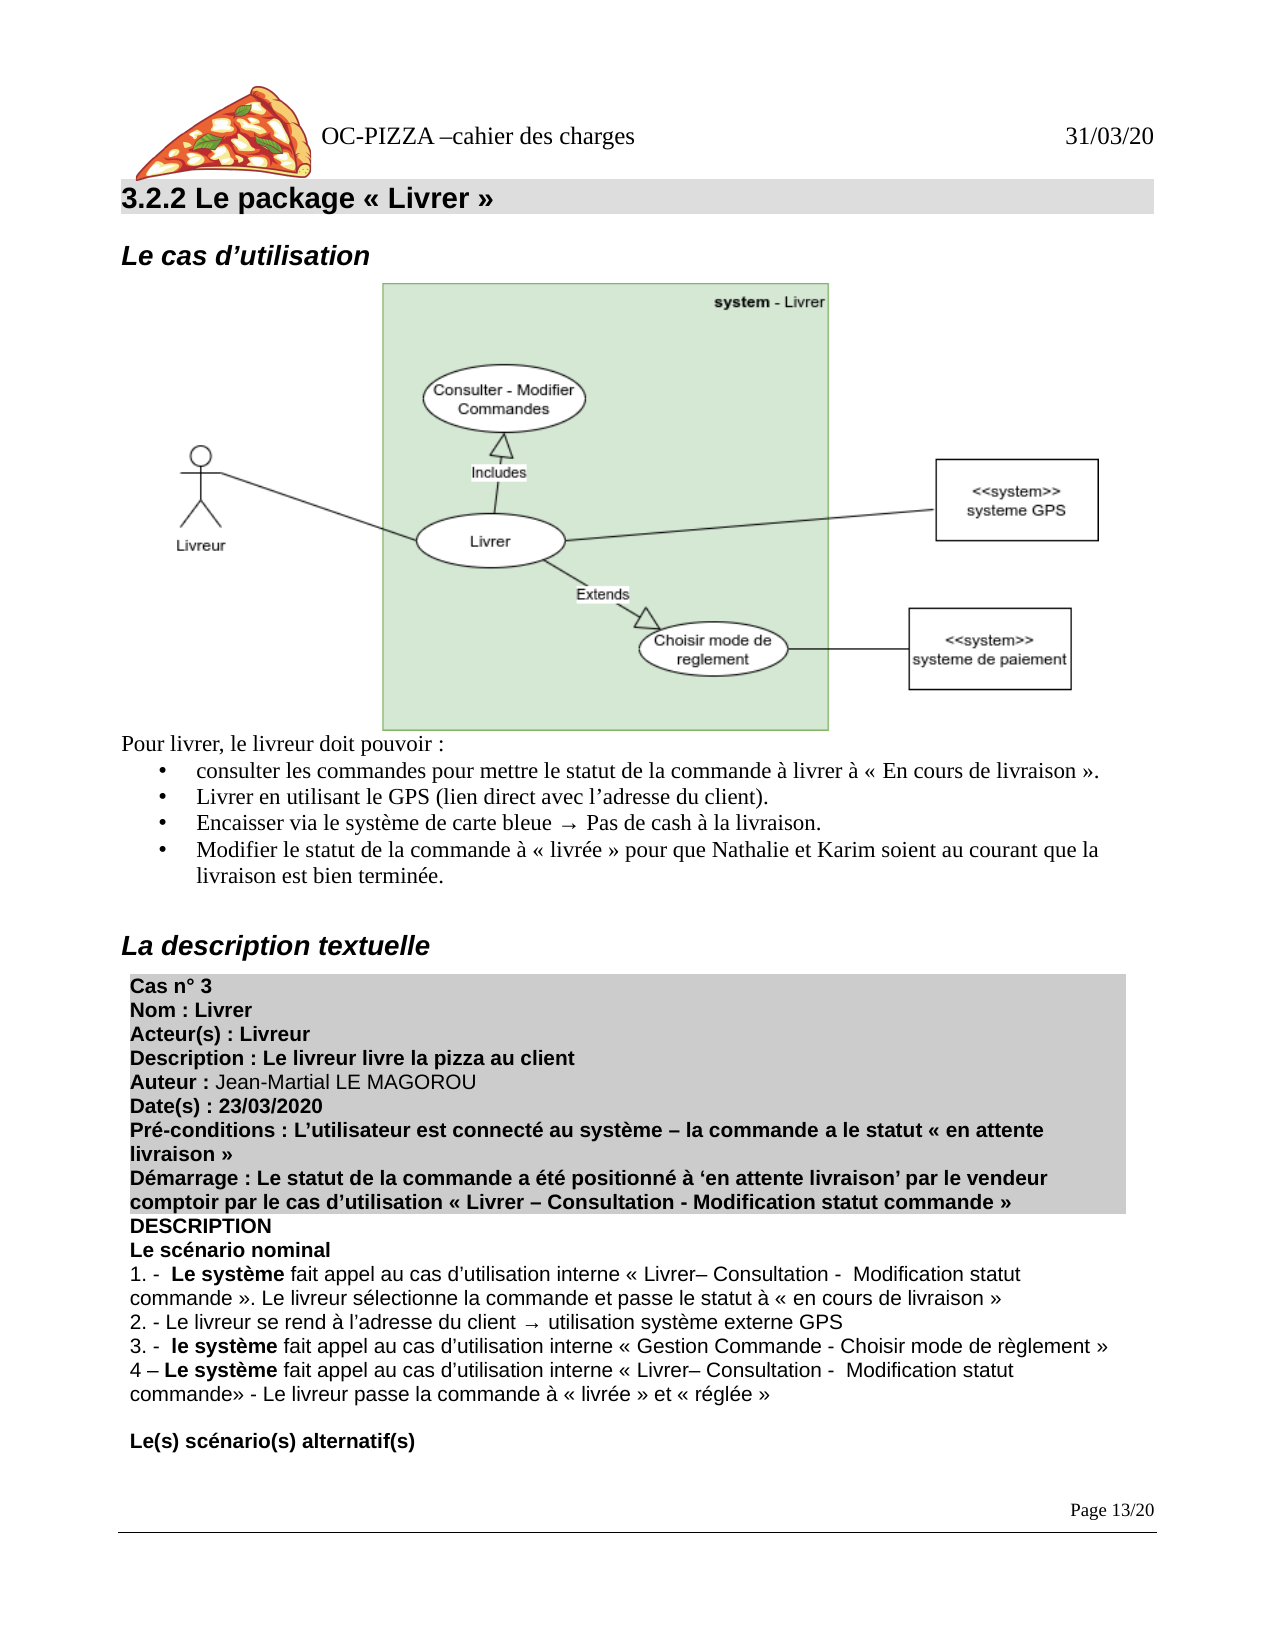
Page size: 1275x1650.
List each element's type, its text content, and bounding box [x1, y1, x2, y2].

subtitle Le package « Livrer » [121, 179, 1154, 214]
subtitle La description textuelle [121, 930, 1154, 962]
subtitle Le cas d’utilisation [121, 239, 1154, 271]
text Pour livrer, le livreur doit pouvoir : [121, 284, 1154, 757]
picture [135, 86, 312, 181]
picture [176, 283, 1099, 731]
table_header Cas n° 3 Nom : Livrer Acteur(s) : Livreur Description : Le livreur livre la pizza au client Auteur : Jean-Martial LE MAGOROU Date(s) : 23/03/2020 Pré-conditions : L’utilisateur est connecté au système – la commande a le statut « en attente livraison » Démarrage : Le statut de la commande a été positionné à ‘en attente livraison’ par le vendeur comptoir par le cas d’utilisation « Livrer – Consultation - Modification statut commande » [130, 974, 1126, 1214]
list Encaisser via le système de carte bleue → Pas de cash à la livraison. [158, 809, 1154, 836]
table_cell DESCRIPTION Le scénario nominal 1. - Le système fait appel au cas d’utilisation interne « Livrer– Consultation - Modification statut commande ». Le livreur sélectionne la commande et passe le statut à « en cours de livraison » 2. - Le livreur se rend à l’adresse du client → utilisation système externe GPS 3. - le système fait appel au cas d’utilisation interne « Gestion Commande - Choisir mode de règlement » 4 – Le système fait appel au cas d’utilisation interne « Livrer– Consultation - Modification statut commande» - Le livreur passe la commande à « livrée » et « réglée » Le(s) scénario(s) alternatif(s) [130, 1214, 1126, 1453]
list Livrer en utilisant le GPS (lien direct avec l’adresse du client). [158, 783, 1154, 809]
list Modifier le statut de la commande à « livrée » pour que Nathalie et Karim soient au courant que la livraison est bien terminée. [158, 836, 1154, 888]
list consulter les commandes pour mettre le statut de la commande à livrer à « En cours de livraison ». [158, 757, 1154, 783]
